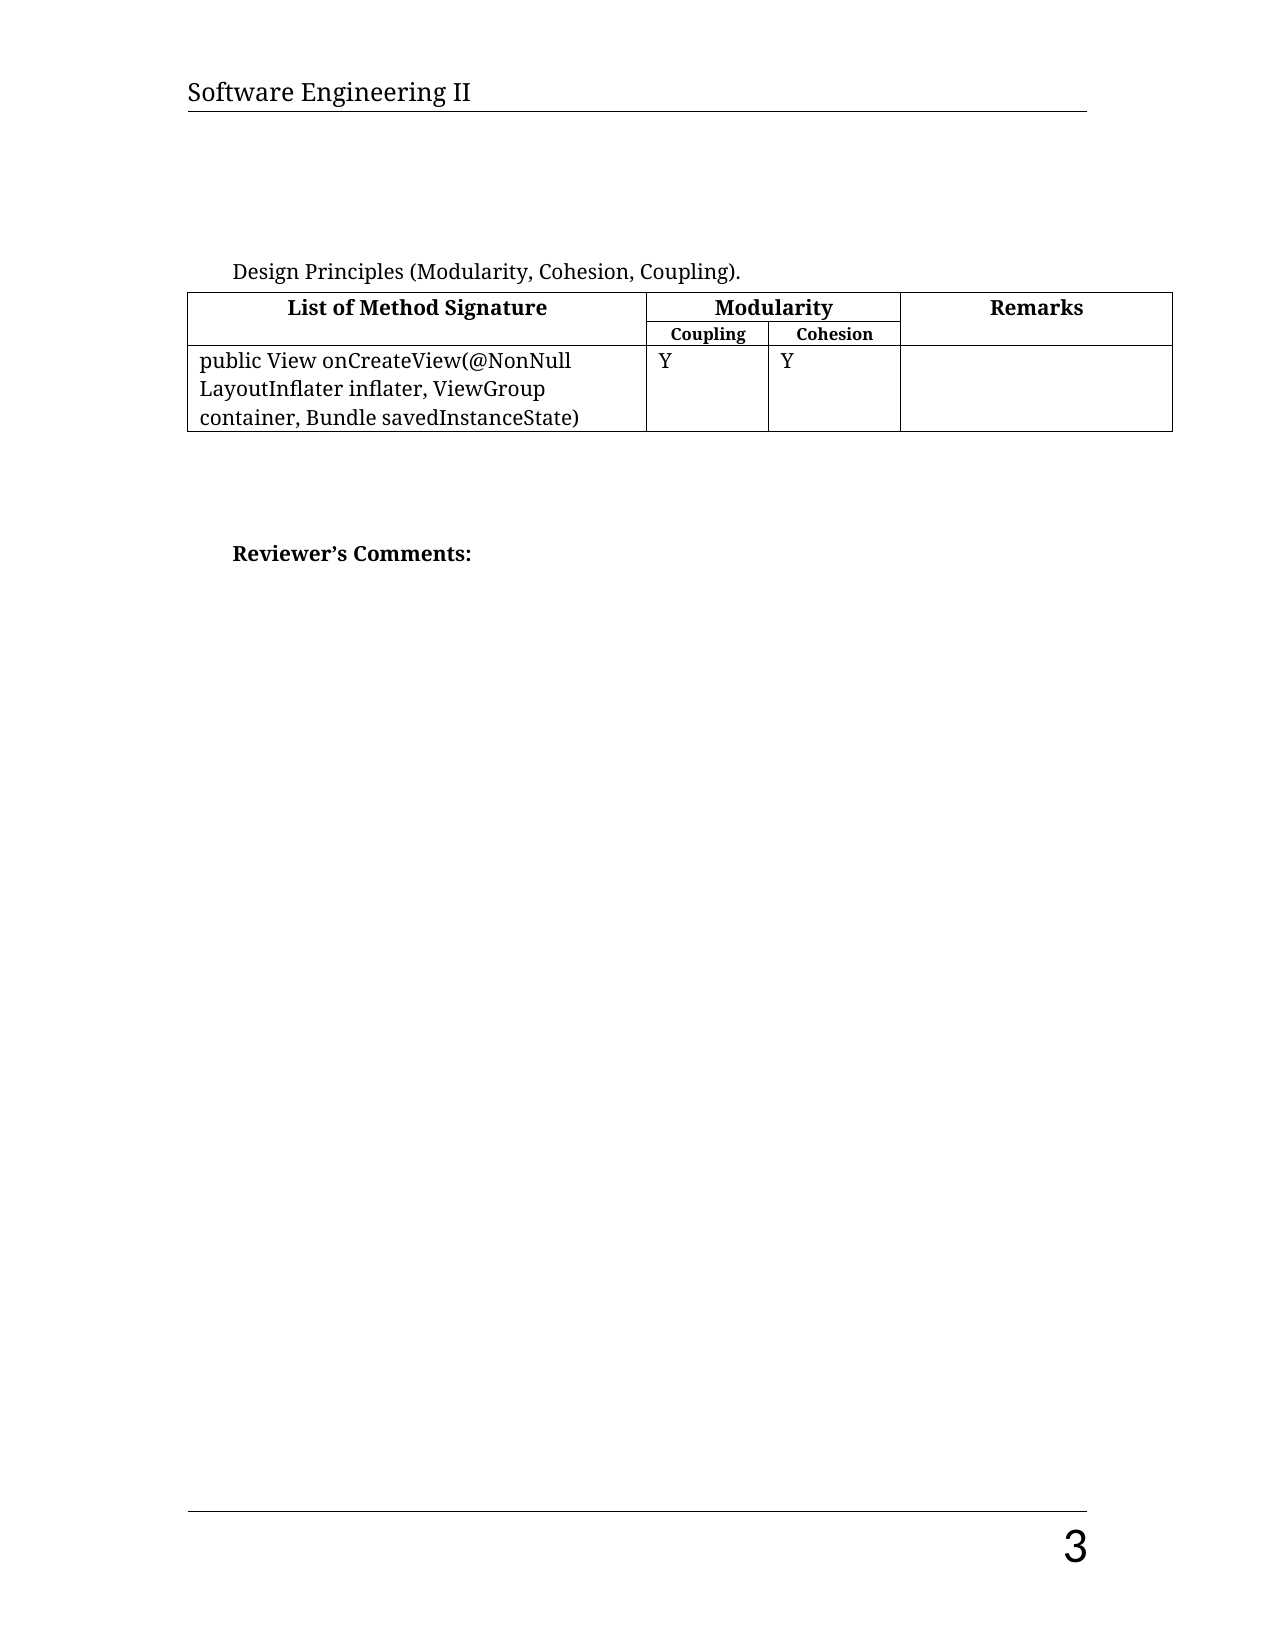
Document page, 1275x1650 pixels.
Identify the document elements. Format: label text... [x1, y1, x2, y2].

table_cell Cohesion [769, 322, 900, 345]
table_cell public View onCreateView(@NonNull LayoutInflater inflater, ViewGroup container, Bundle savedInstanceState) [188, 346, 646, 431]
table_header List of Method Signature [188, 293, 646, 345]
subtitle Reviewer’s Comments: [187, 539, 1087, 596]
table_header Modularity [647, 293, 900, 321]
table_header Remarks [901, 293, 1172, 345]
subtitle Design Principles (Modularity, Cohesion, Coupling). [187, 257, 1087, 285]
table_cell [901, 346, 1172, 431]
table_cell Y [769, 346, 900, 431]
table_cell Y [647, 346, 768, 431]
table_cell Coupling [647, 322, 768, 345]
